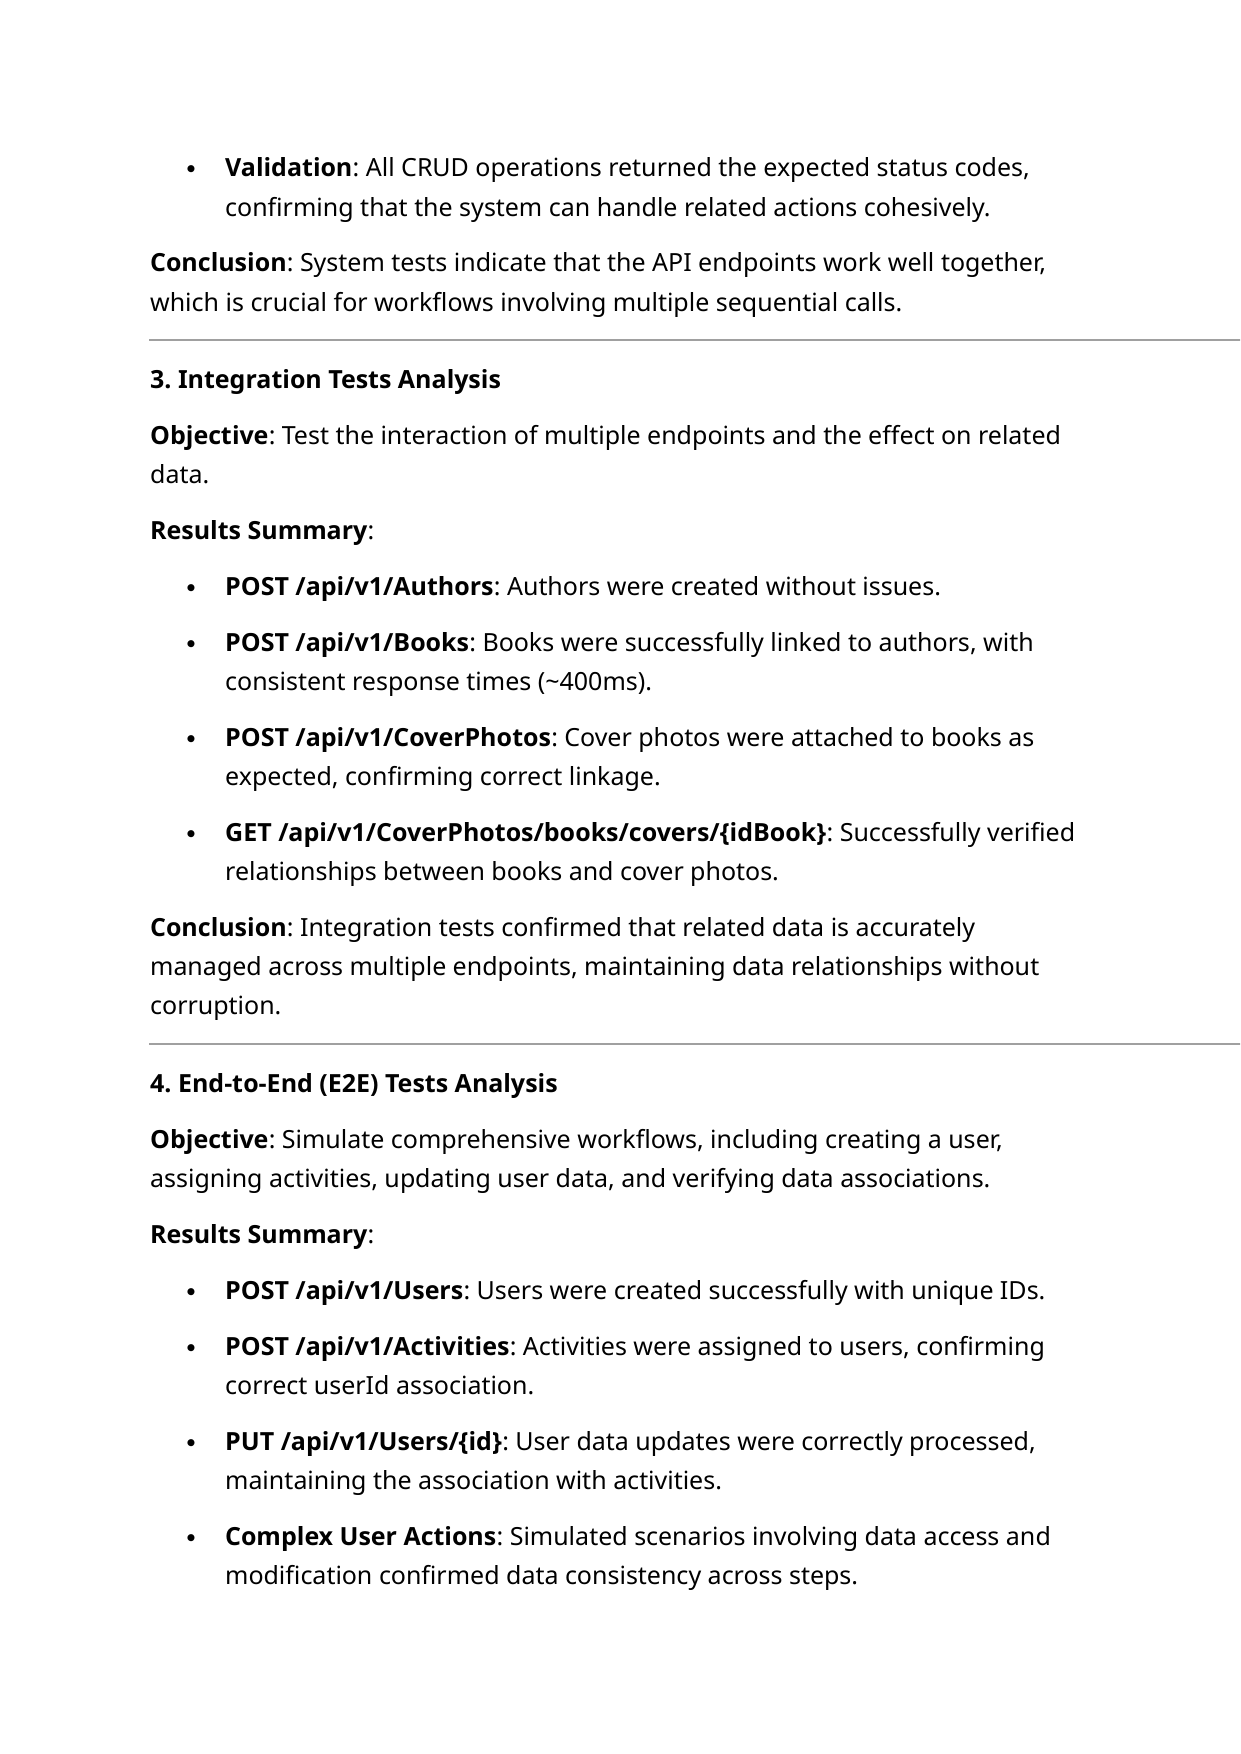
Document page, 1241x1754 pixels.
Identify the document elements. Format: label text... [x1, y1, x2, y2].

list POST /api/v1/Users: Users were created successfully with unique IDs. [187, 1272, 1090, 1307]
list POST /api/v1/CoverPhotos: Cover photos were attached to books as expected, confirming correct linkage. [187, 719, 1090, 793]
list Validation: All CRUD operations returned the expected status codes, confirming that the system can handle related actions cohesively. [187, 150, 1090, 223]
text 3. Integration Tests Analysis [150, 362, 1090, 396]
list POST /api/v1/Books: Books were successfully linked to authors, with consistent response times (~400ms). [187, 624, 1090, 698]
text Conclusion: Integration tests confirmed that related data is accurately managed across multiple endpoints, maintaining data relationships without corruption. [150, 909, 1090, 1022]
text Conclusion: System tests indicate that the API endpoints work well together, which is crucial for workflows involving multiple sequential calls. [150, 245, 1090, 318]
list Complex User Actions: Simulated scenarios involving data access and modification confirmed data consistency across steps. [187, 1518, 1090, 1592]
text 4. End-to-End (E2E) Tests Analysis [150, 1066, 1090, 1100]
list GET /api/v1/CoverPhotos/books/covers/{idBook}: Successfully verified relationships between books and cover photos. [187, 814, 1090, 888]
text Objective: Test the interaction of multiple endpoints and the effect on related data. [150, 418, 1090, 491]
text Objective: Simulate comprehensive workflows, including creating a user, assigning activities, updating user data, and verifying data associations. [150, 1122, 1090, 1195]
list POST /api/v1/Activities: Activities were assigned to users, confirming correct userId association. [187, 1328, 1090, 1402]
text Results Summary: [150, 513, 1090, 547]
list POST /api/v1/Authors: Authors were created without issues. [187, 569, 1090, 603]
text Results Summary: [150, 1217, 1090, 1251]
list PUT /api/v1/Users/{id}: User data updates were correctly processed, maintaining the association with activities. [187, 1423, 1090, 1497]
